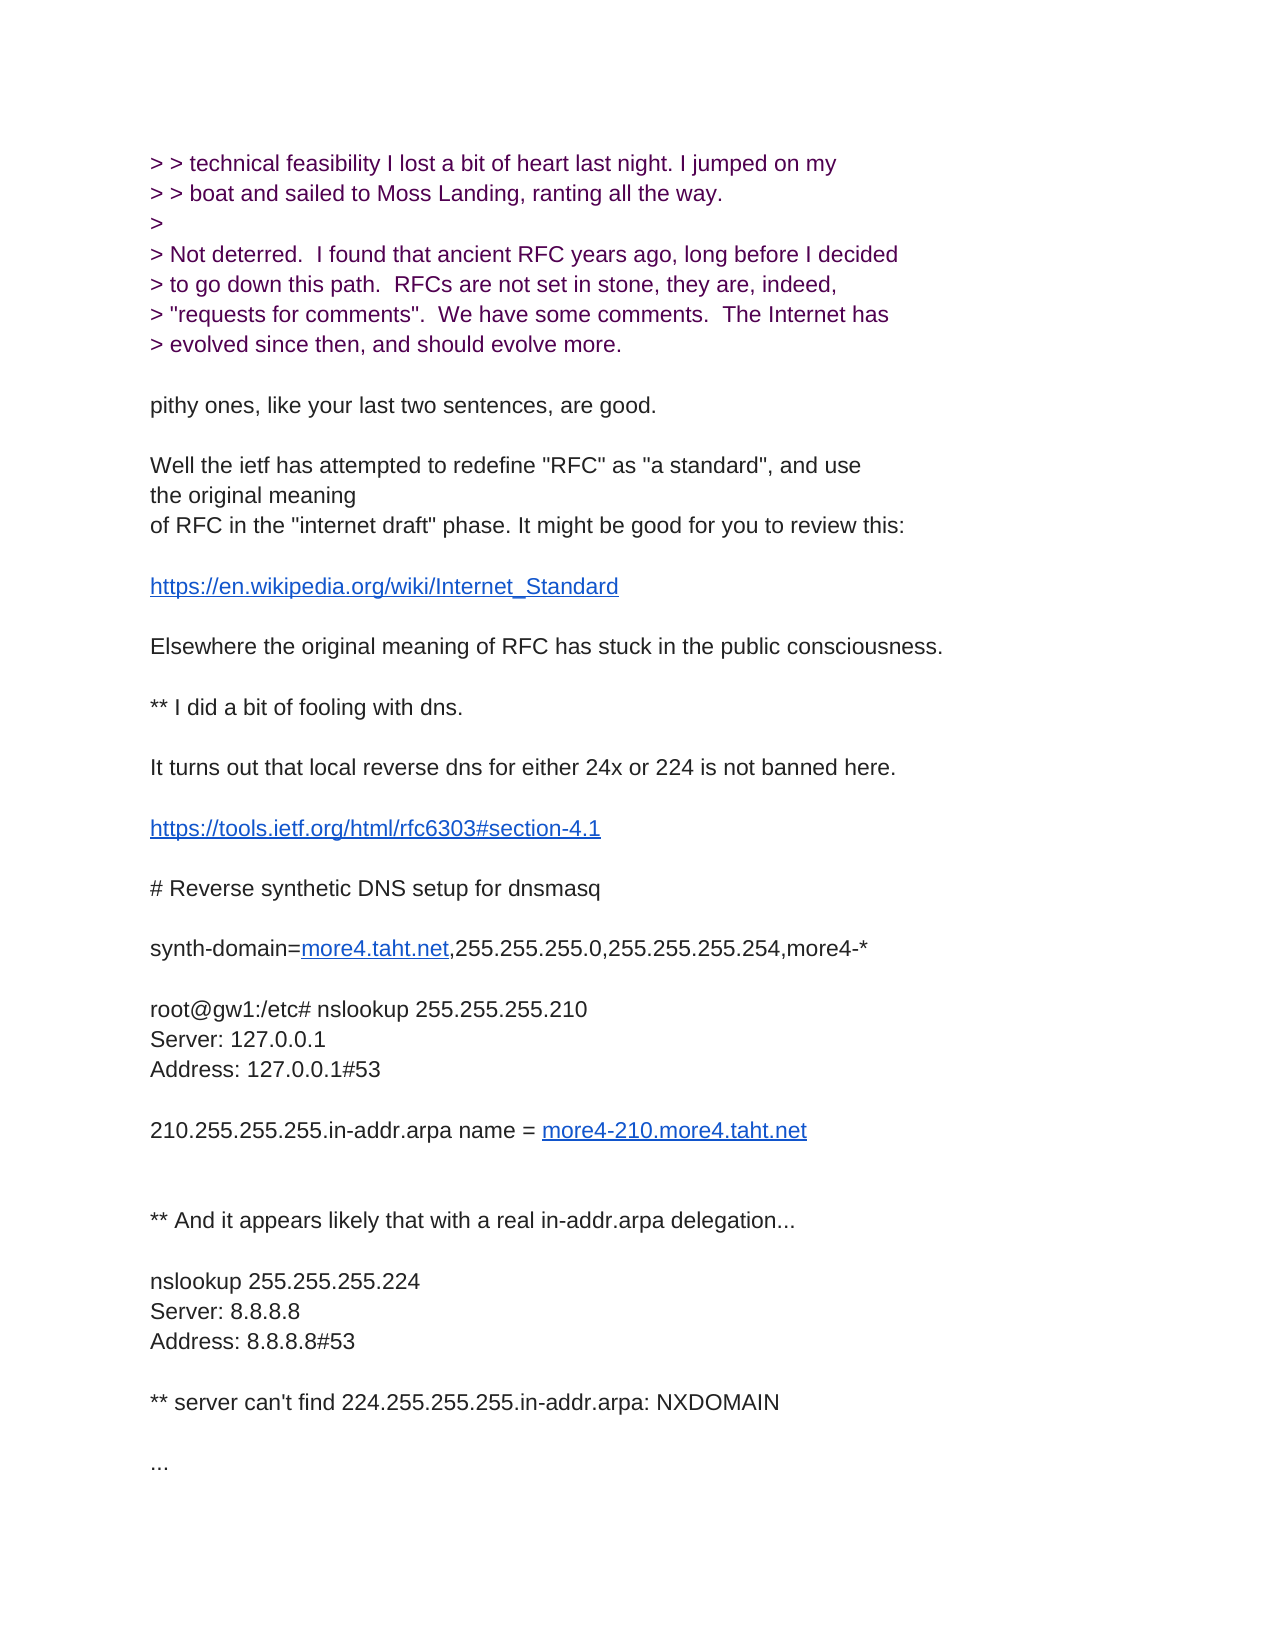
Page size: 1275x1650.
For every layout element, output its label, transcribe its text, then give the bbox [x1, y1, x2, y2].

text > [150, 210, 1125, 237]
text of RFC in the "internet draft" phase. It might be good for you to review this: [150, 512, 1125, 539]
text nslookup 255.255.255.224 [150, 1268, 1125, 1294]
text > Not deterred. I found that ancient RFC years ago, long before I decided [150, 241, 1125, 267]
text > to go down this path. RFCs are not set in stone, they are, indeed, [150, 271, 1125, 297]
text ** I did a bit of fooling with dns. [150, 694, 1125, 720]
text https://en.wikipedia.org/wiki/Internet_Standard [150, 573, 1125, 599]
text Server: 127.0.0.1 [150, 1026, 1125, 1052]
text Elsewhere the original meaning of RFC has stuck in the public consciousness. [150, 633, 1125, 660]
text > "requests for comments". We have some comments. The Internet has [150, 301, 1125, 327]
text the original meaning [150, 482, 1125, 509]
text Address: 8.8.8.8#53 [150, 1328, 1125, 1354]
text > > boat and sailed to Moss Landing, ranting all the way. [150, 180, 1125, 207]
text 210.255.255.255.in-addr.arpa name = more4-210.more4.taht.net [150, 1117, 1125, 1143]
text https://tools.ietf.org/html/rfc6303#section-4.1 [150, 814, 1125, 841]
text ** server can't find 224.255.255.255.in-addr.arpa: NXDOMAIN [150, 1388, 1125, 1415]
text Server: 8.8.8.8 [150, 1298, 1125, 1324]
text > evolved since then, and should evolve more. [150, 331, 1125, 358]
text root@gw1:/etc# nslookup 255.255.255.210 [150, 996, 1125, 1022]
text Address: 127.0.0.1#53 [150, 1056, 1125, 1083]
text It turns out that local reverse dns for either 24x or 224 is not banned here. [150, 754, 1125, 781]
text ... [150, 1449, 1125, 1475]
text synth-domain=more4.taht.net,255.255.255.0,255.255.255.254,more4-* [150, 935, 1125, 962]
text ** And it appears likely that with a real in-addr.arpa delegation... [150, 1207, 1125, 1234]
text # Reverse synthetic DNS setup for dnsmasq [150, 875, 1125, 901]
text > > technical feasibility I lost a bit of heart last night. I jumped on my [150, 150, 1125, 176]
text pithy ones, like your last two sentences, are good. [150, 392, 1125, 418]
text Well the ietf has attempted to redefine "RFC" as "a standard", and use [150, 452, 1125, 478]
